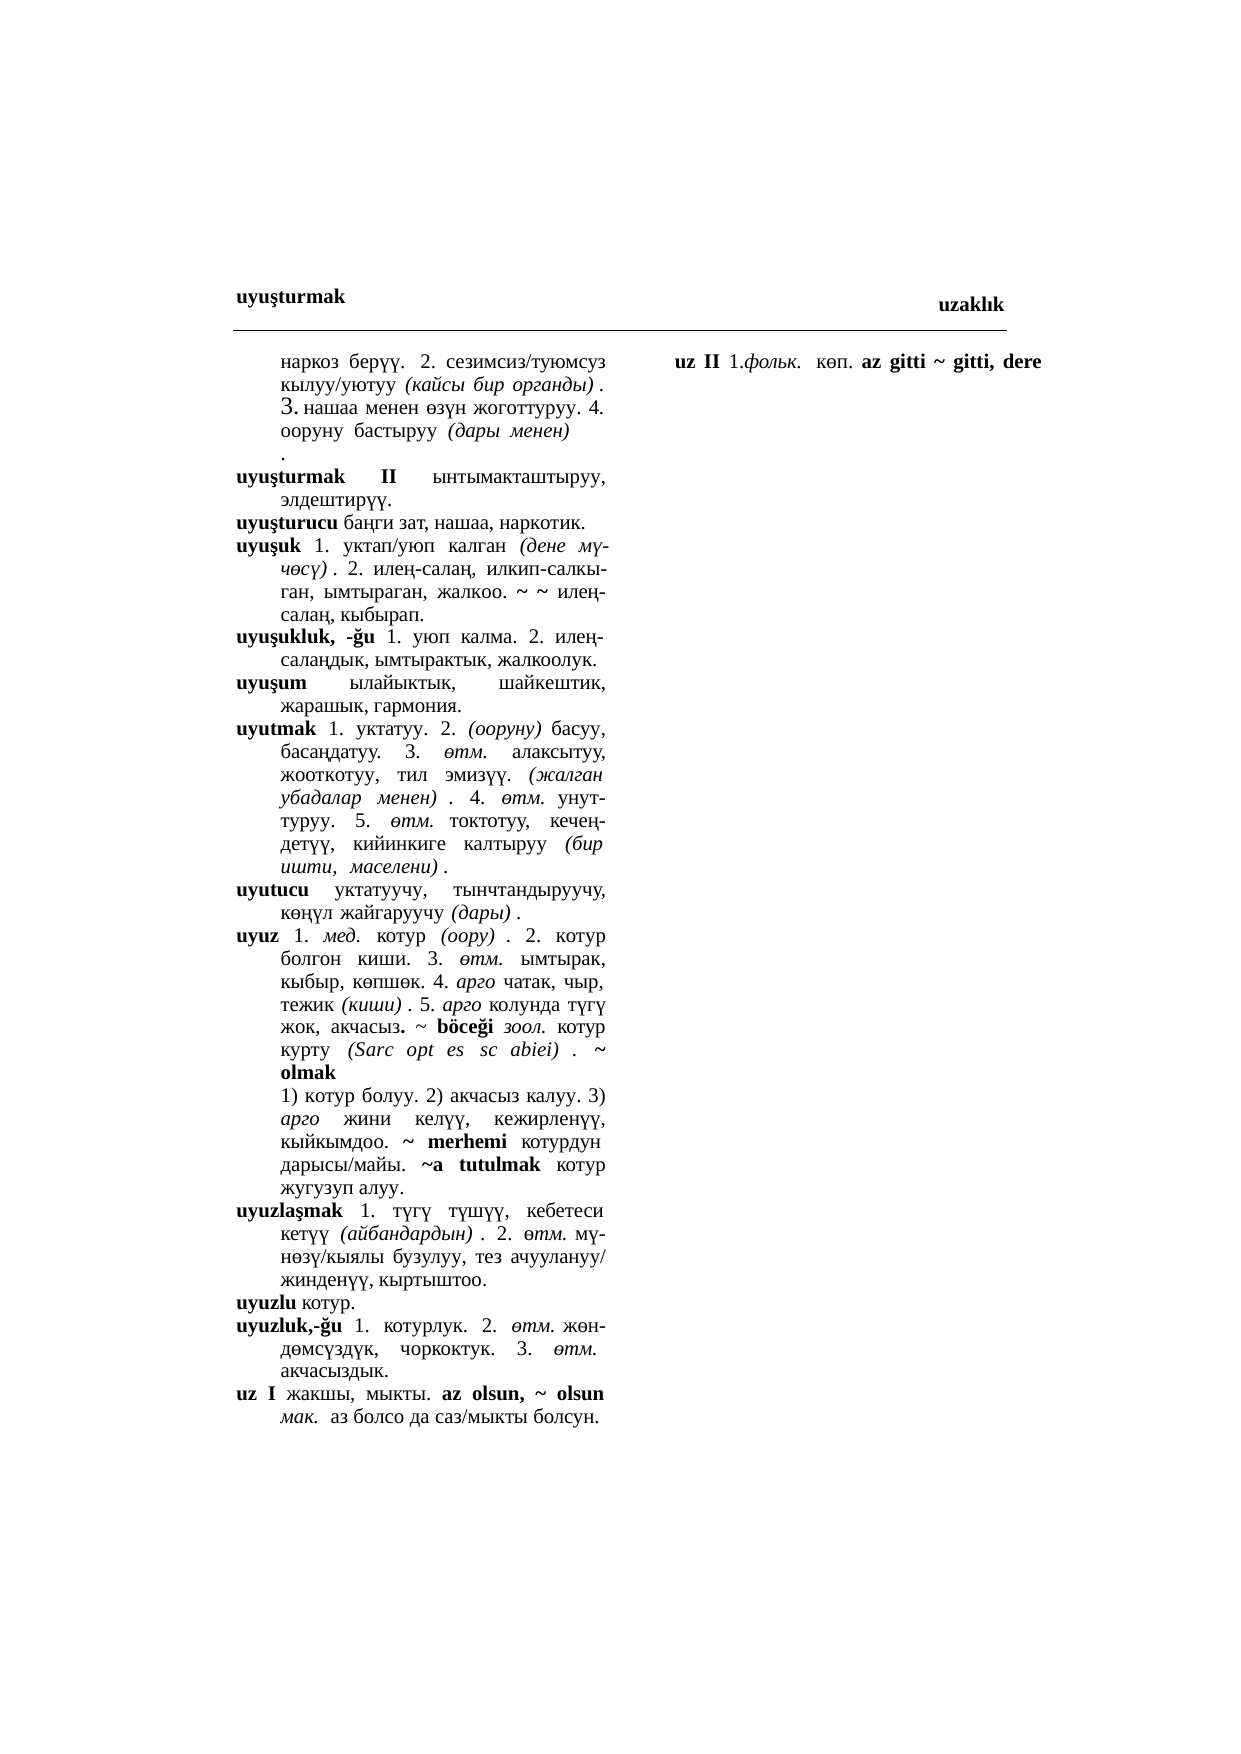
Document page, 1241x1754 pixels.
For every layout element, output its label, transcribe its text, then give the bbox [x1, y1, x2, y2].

text uyuzlaşmak 1. түгү түшүү, кебетеси [236, 1199, 609, 1222]
text ишти, маселени) . [280, 855, 448, 878]
text uyutmak 1. уктатуу. 2. (ооруну) басуу, басаңдатуу. 3. өтм. алаксытуу, жооткотуу, тил эмизүү. (жалган [236, 717, 606, 786]
text uyuşturmak [236, 284, 346, 308]
text uzaklık [938, 292, 1065, 316]
text uz II 1.фольк. көп. az gitti ~ gitti, dere [674, 350, 1065, 373]
text uyuşum ылайыктык, шайкештик, жарашык, гармония. [236, 671, 606, 717]
text uz I жакшы, мыкты. az olsun, ~ olsun [236, 1382, 609, 1405]
list нашаа менен өзүн жоготтуруу. 4. [280, 396, 606, 419]
text uyuzluk,-ğu 1. котурлук. 2. өтм. жөн- дөмсүздүк, чоркоктук. 3. өтм. [236, 1314, 606, 1359]
text мак. аз болсо да саз/мыкты болсун. [280, 1405, 601, 1428]
text салаңдык, ымтырактык, жалкоолук. [280, 648, 600, 671]
text кетүү (айбандардын) . 2. өтм. мү- нөзү/кыялы бузулуу, тез ачуулануу/ жинденүү, кыртыштоо. [280, 1222, 606, 1291]
text акчасыздык. [280, 1359, 391, 1382]
text убадалар менен) . 4. өтм. унут- туруу. 5. өтм. токтотуу, кечең- детүү, кийинкиге калтыруу (бир [280, 786, 606, 855]
text uyuzlu котур. [236, 1291, 609, 1314]
text uyuşuk 1. уктап/уюп калган (дене мү- чөсү) . 2. илең-салаң, илкип-салкы- [236, 534, 609, 580]
text 1) котур болуу. 2) акчасыз калуу. 3) арго жини келүү, кежирленүү, кыйкымдоо. ~ merhemi котурдун [280, 1084, 606, 1153]
text ооруну бастыруу (дары менен) . [280, 419, 569, 465]
text uyuşukluk, -ğu 1. уюп калма. 2. илең- [236, 626, 609, 648]
text uyuşturmak II ынтымакташтыруу, элдештирүү. [236, 465, 606, 511]
text ган, ымтыраган, жалкоо. ~ ~ илең- салаң, кыбырап. [280, 580, 606, 626]
text дарысы/майы. ~a tutulmak котур жугузуп алуу. [280, 1153, 606, 1199]
text uyuşturucu баңги зат, нашаа, наркотик. [236, 511, 609, 534]
text тежик (киши) . 5. арго колунда түгү жок, акчасыз. ~ böceği зоол. котур курту (Sarc opt es sc abiei) . ~ olmak [280, 993, 606, 1084]
text uyutucu уктатуучу, тынчтандыруучу, көңүл жайгаруучу (дары) . [236, 878, 606, 924]
text uyuz 1. мед. котур (оору) . 2. котур болгон киши. 3. өтм. ымтырак, кыбыр, көпшөк. 4. арго чатак, чыр, [236, 924, 606, 993]
text наркоз берүү. 2. сезимсиз/туюмсуз кылуу/уютуу (кайсы бир органды) . [280, 350, 606, 396]
